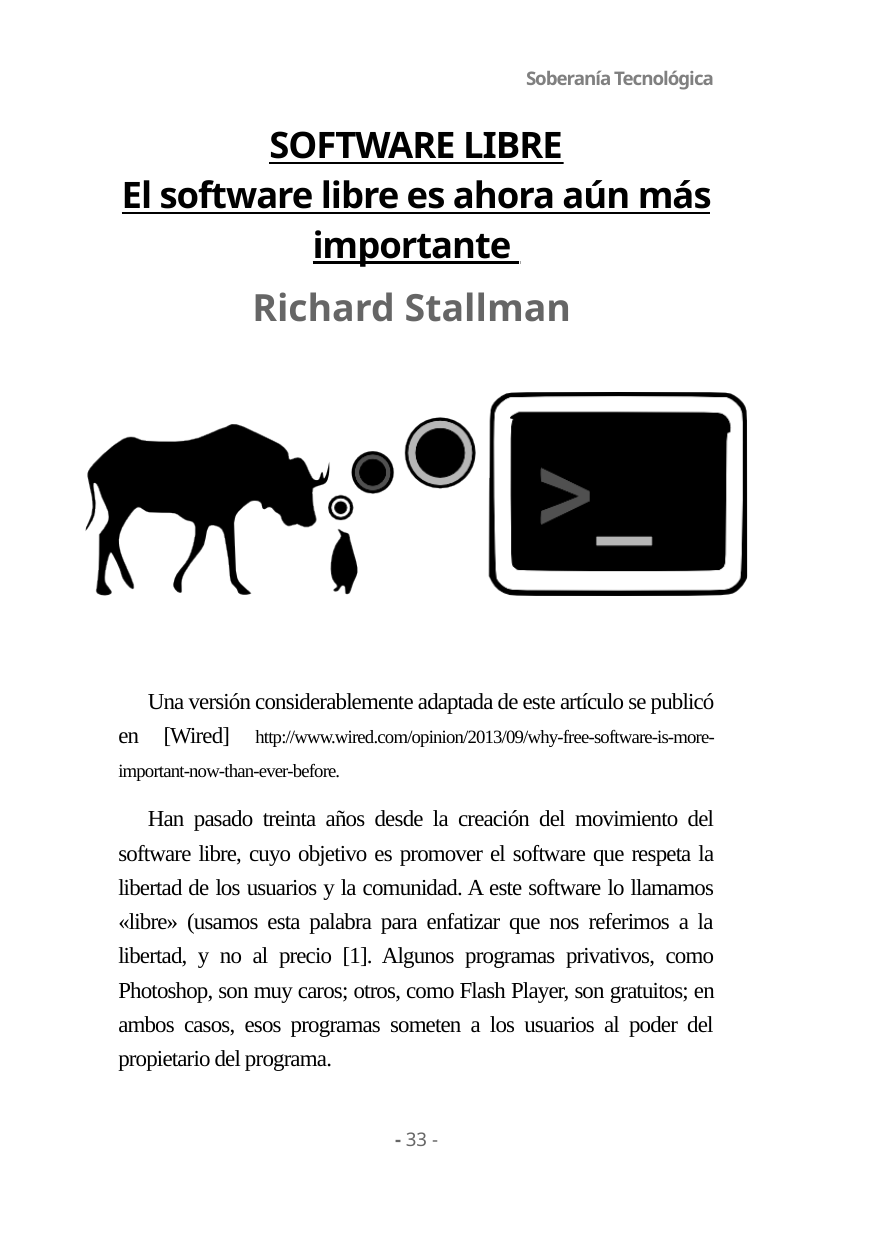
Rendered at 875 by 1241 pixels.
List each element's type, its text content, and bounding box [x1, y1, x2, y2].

text Han pasado treinta años desde la creación del movimiento del software libre, cuyo objetivo es promover el software que respeta la libertad de los usuarios y la comunidad. A este software lo llamamos «libre» (usamos esta palabra para enfatizar que nos referimos a la libertad, y no al precio [1]. Algunos programas privativos, como Photoshop, son muy caros; otros, como Flash Player, son gratuitos; en ambos casos, esos programas someten a los usuarios al poder del propietario del programa. [118, 799, 714, 1074]
text Una versión considerablemente adaptada de este artículo se publicó en [Wired] http://www.wired.com/opinion/2013/09/why-free-software-is-more-important-now-than-ever-before. [118, 682, 714, 785]
subtitle Richard Stallman [118, 281, 714, 332]
subtitle Software Libre El software libre es ahora aún más importante [118, 120, 714, 269]
